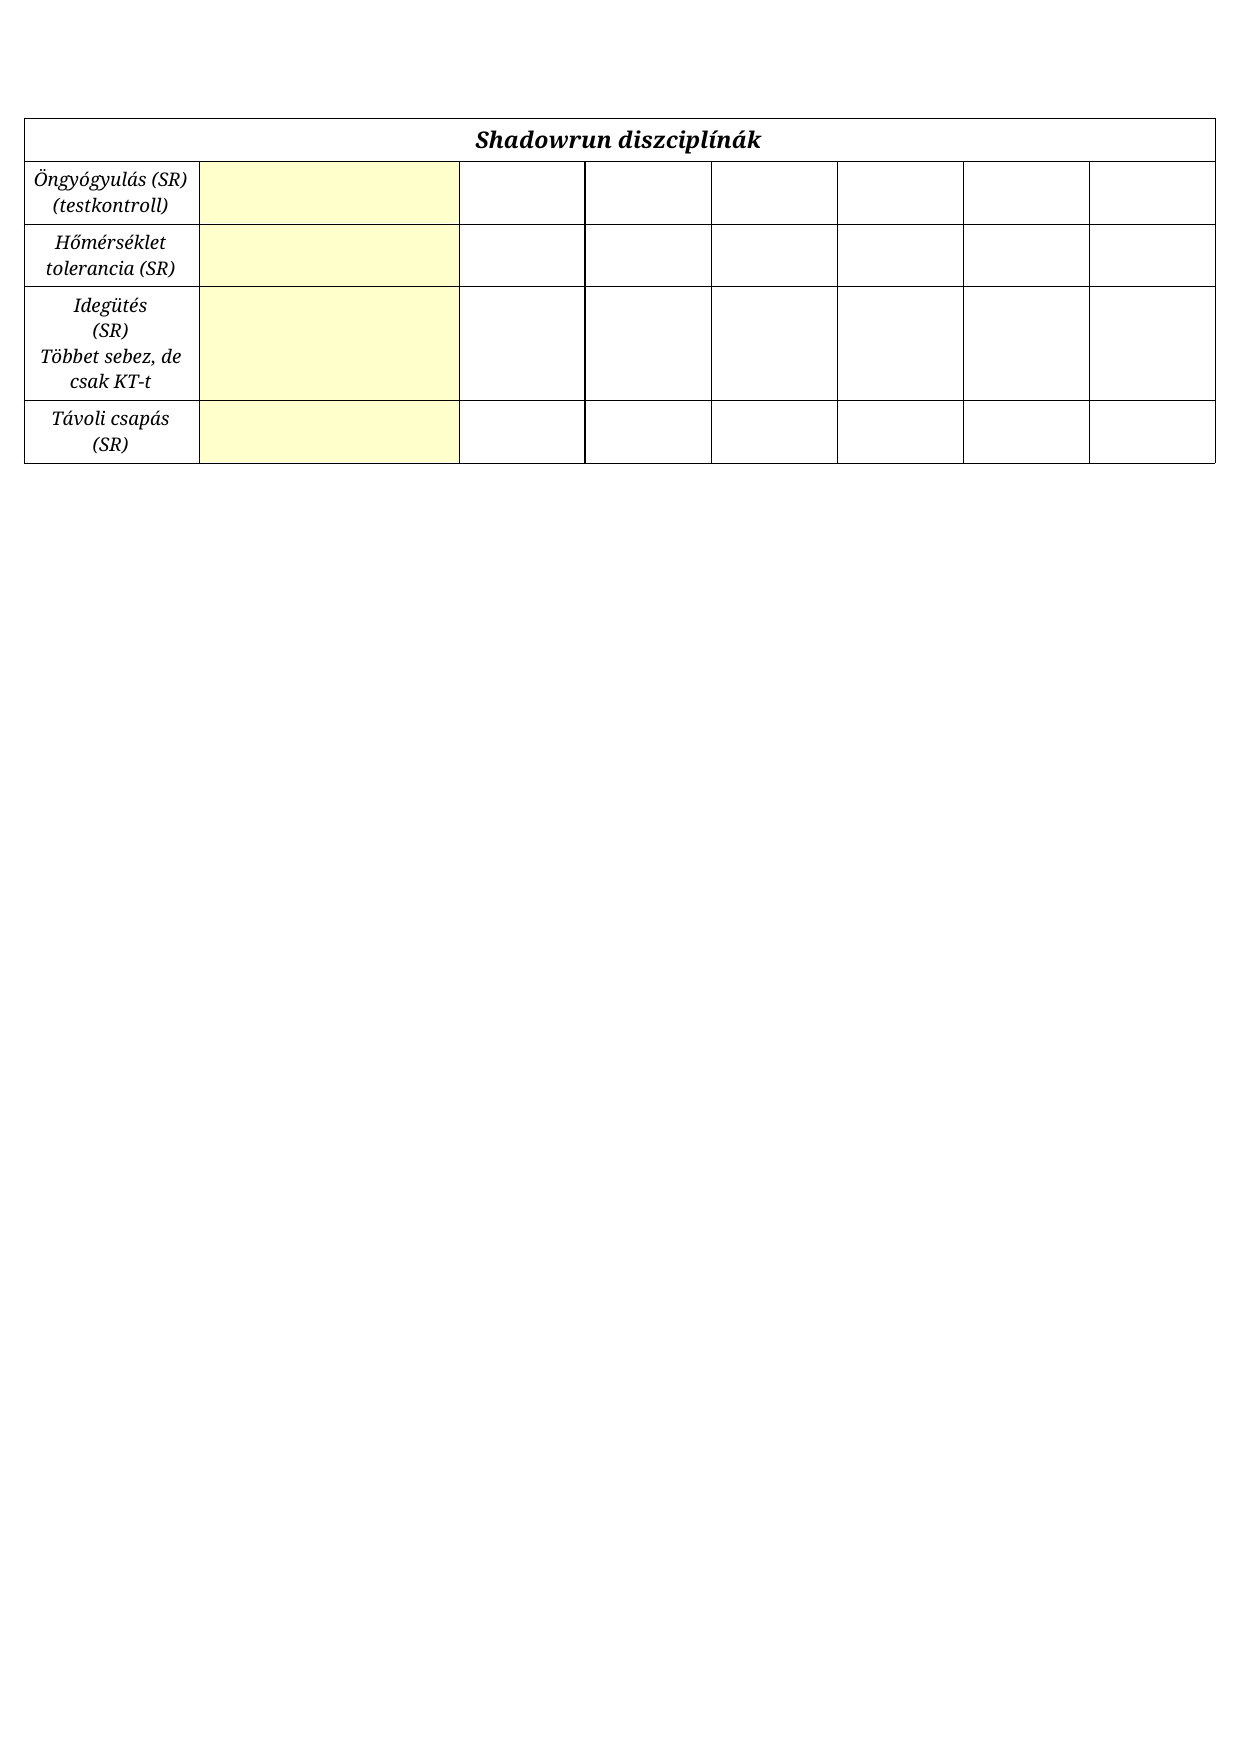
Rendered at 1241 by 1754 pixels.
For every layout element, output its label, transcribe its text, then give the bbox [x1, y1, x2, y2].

table_cell [712, 225, 837, 286]
table_cell [838, 225, 963, 286]
table_cell [586, 162, 711, 223]
table_cell [964, 225, 1089, 286]
table_cell Távoli csapás (SR) [25, 401, 199, 462]
table_cell [200, 287, 459, 400]
table_cell [586, 401, 711, 462]
table_cell [1090, 401, 1215, 462]
table_cell Hőmérséklet tolerancia (SR) [25, 225, 199, 286]
table_cell [1090, 225, 1215, 286]
table_cell [586, 287, 711, 400]
table_cell [712, 287, 837, 400]
table_cell [838, 401, 963, 462]
table_cell [586, 225, 711, 286]
table_cell [200, 162, 459, 223]
table_cell [460, 225, 584, 286]
table_cell [712, 162, 837, 223]
table_header Shadowrun diszciplínák [25, 119, 1215, 161]
table_cell [838, 162, 963, 223]
table_cell [838, 287, 963, 400]
table_cell [460, 162, 584, 223]
table_cell [460, 287, 584, 400]
table_cell [964, 287, 1089, 400]
table_cell [200, 401, 459, 462]
table_cell [964, 162, 1089, 223]
table_cell Öngyógyulás (SR) (testkontroll) [25, 162, 199, 223]
table_cell [1090, 162, 1215, 223]
table_cell [200, 225, 459, 286]
table_cell Idegütés (SR) Többet sebez, de csak KT-t [25, 287, 199, 400]
table_cell [964, 401, 1089, 462]
table_cell [1090, 287, 1215, 400]
table_cell [460, 401, 584, 462]
table_cell [712, 401, 837, 462]
